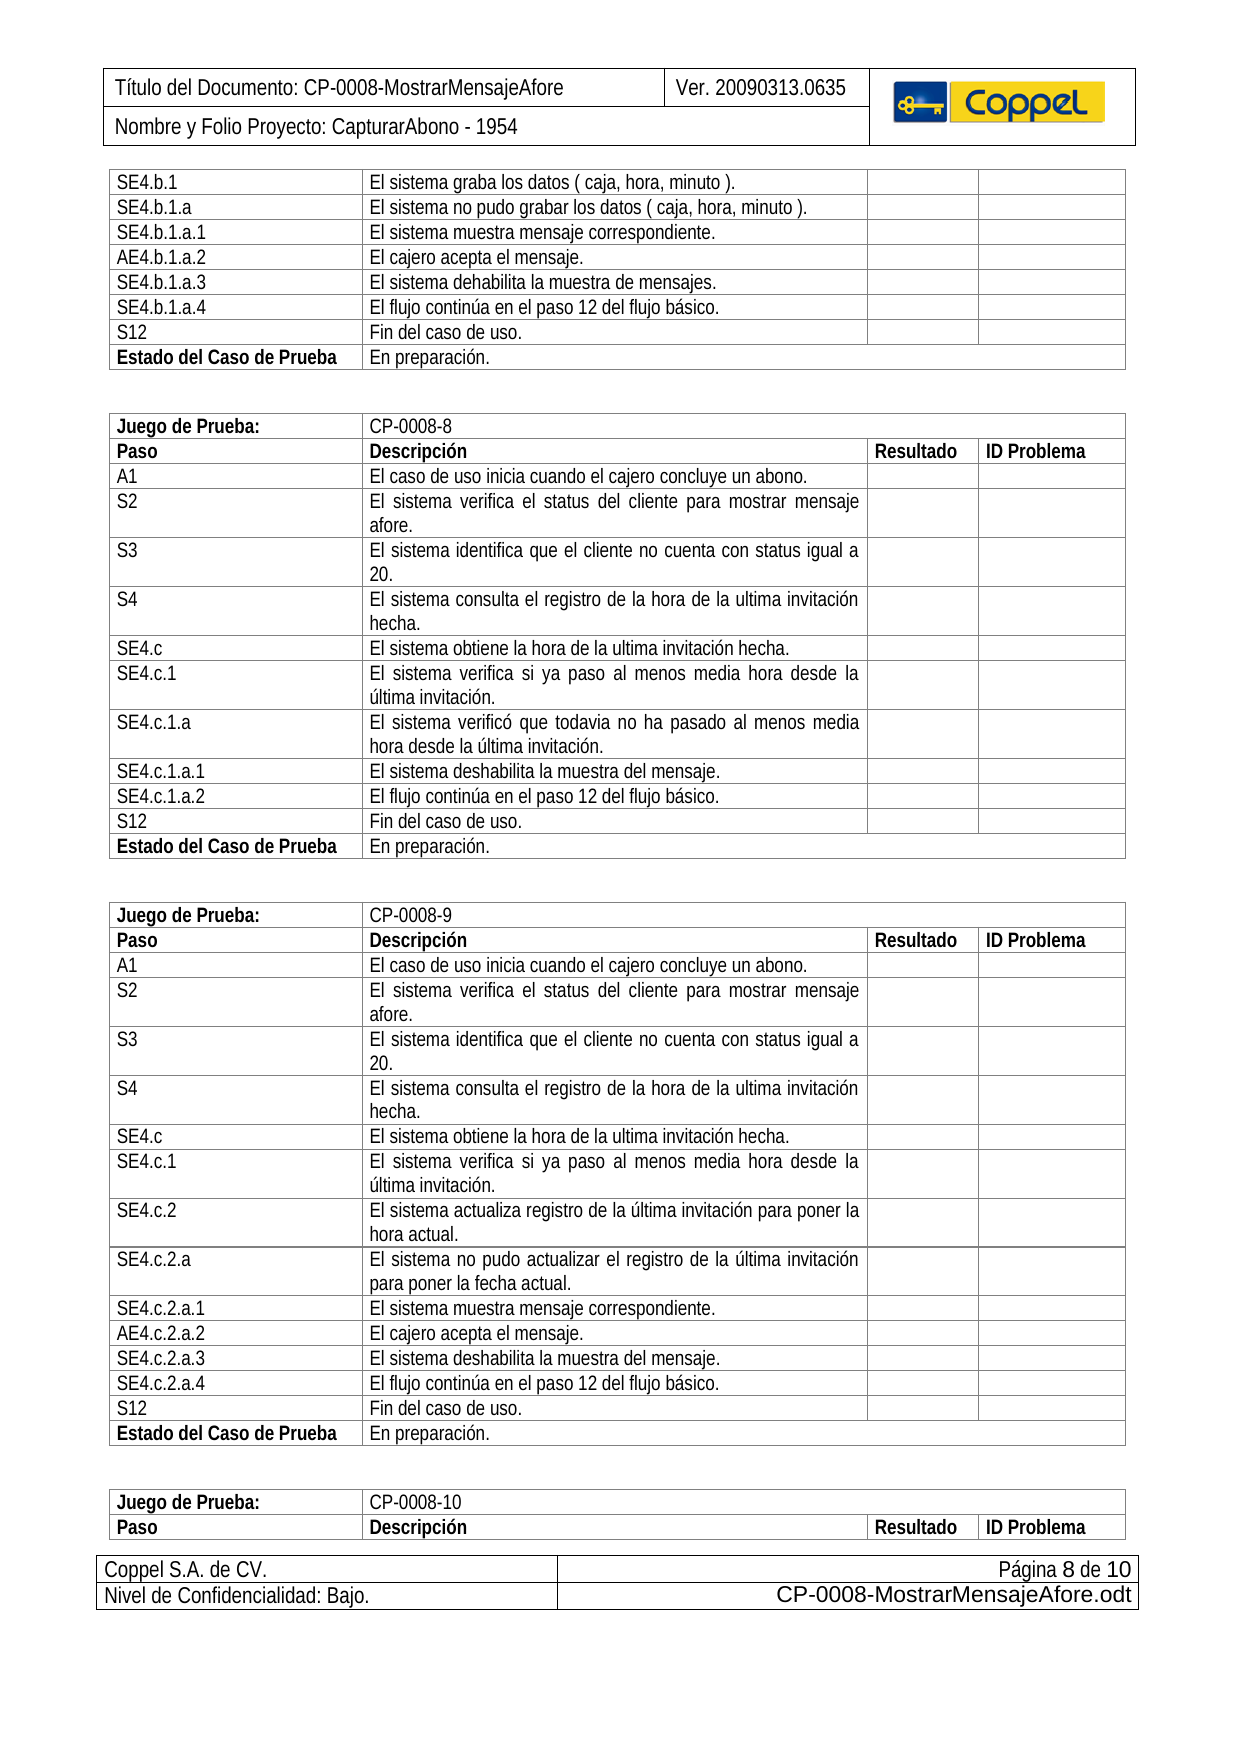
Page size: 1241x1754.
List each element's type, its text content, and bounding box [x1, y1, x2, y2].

table_cell El sistema muestra mensaje correspondiente. [363, 1296, 867, 1320]
table_cell [868, 1076, 978, 1123]
table_cell [979, 1248, 1125, 1295]
table_cell [868, 1125, 978, 1148]
table_cell El cajero acepta el mensaje. [363, 245, 867, 269]
table_cell S12 [110, 320, 362, 344]
table_cell [868, 1150, 978, 1197]
table_cell En preparación. [363, 1421, 1125, 1445]
table_cell SE4.c.2 [110, 1199, 362, 1246]
table_cell S4 [110, 1076, 362, 1123]
table_cell [868, 953, 978, 977]
table_cell El sistema consulta el registro de la hora de la ultima invitación hecha. [363, 1076, 867, 1123]
table_cell SE4.c.1.a.2 [110, 784, 362, 808]
table_cell El sistema dehabilita la muestra de mensajes. [363, 270, 867, 294]
table_cell SE4.b.1.a [110, 195, 362, 219]
table_cell [979, 1396, 1125, 1420]
table_cell [979, 953, 1125, 977]
table_cell [868, 784, 978, 808]
table_cell [868, 1027, 978, 1074]
table_cell [868, 220, 978, 244]
table_cell Paso [110, 439, 362, 463]
table_cell S3 [110, 1027, 362, 1074]
table_cell SE4.c.2.a.4 [110, 1371, 362, 1395]
table_cell AE4.c.2.a.2 [110, 1321, 362, 1345]
table_cell En preparación. [363, 834, 1125, 858]
table_cell El sistema consulta el registro de la hora de la ultima invitación hecha. [363, 587, 867, 635]
table_cell [868, 1371, 978, 1395]
table_cell Fin del caso de uso. [363, 809, 867, 833]
table_cell El sistema verifica si ya paso al menos media hora desde la última invitación. [363, 661, 867, 709]
table_cell El cajero acepta el mensaje. [363, 1321, 867, 1345]
table_cell ID Problema [979, 1515, 1125, 1539]
table_cell SE4.b.1.a.4 [110, 295, 362, 319]
table_header Juego de Prueba: [110, 1490, 362, 1514]
table_cell [979, 759, 1125, 783]
table_cell El sistema deshabilita la muestra del mensaje. [363, 1346, 867, 1370]
table_cell [979, 661, 1125, 709]
table_cell S12 [110, 1396, 362, 1420]
table_cell [979, 1150, 1125, 1197]
table_cell Resultado [868, 439, 978, 463]
table_cell [868, 587, 978, 635]
table_header CP-0008-10 [363, 1490, 1125, 1514]
table_cell [868, 661, 978, 709]
table_cell [979, 1027, 1125, 1074]
table_cell SE4.c.1.a [110, 710, 362, 758]
table_cell ID Problema [979, 439, 1125, 463]
table_cell Fin del caso de uso. [363, 1396, 867, 1420]
table_cell Resultado [868, 928, 978, 952]
table_cell AE4.b.1.a.2 [110, 245, 362, 269]
table_cell [868, 195, 978, 219]
table_cell [979, 1076, 1125, 1123]
table_cell [979, 809, 1125, 833]
table_cell [979, 1371, 1125, 1395]
table_cell En preparación. [363, 345, 1125, 369]
table_cell SE4.b.1 [110, 170, 362, 194]
table_cell [868, 295, 978, 319]
table_cell El sistema obtiene la hora de la ultima invitación hecha. [363, 1125, 867, 1148]
table_cell Paso [110, 928, 362, 952]
table_cell Fin del caso de uso. [363, 320, 867, 344]
table_cell [979, 320, 1125, 344]
table_cell Descripción [363, 1515, 867, 1539]
table_cell El sistema deshabilita la muestra del mensaje. [363, 759, 867, 783]
table_header Juego de Prueba: [110, 903, 362, 927]
table_cell El sistema no pudo actualizar el registro de la última invitación para poner la fecha actual. [363, 1248, 867, 1295]
table_cell Estado del Caso de Prueba [110, 834, 362, 858]
table_cell [979, 1346, 1125, 1370]
table_cell [979, 1296, 1125, 1320]
table_cell [868, 809, 978, 833]
table_cell [979, 784, 1125, 808]
table_cell SE4.c.1 [110, 1150, 362, 1197]
table_cell El sistema actualiza registro de la última invitación para poner la hora actual. [363, 1199, 867, 1246]
table_cell [868, 978, 978, 1026]
table_cell [868, 489, 978, 537]
table_cell SE4.c.2.a.1 [110, 1296, 362, 1320]
table_cell Resultado [868, 1515, 978, 1539]
table_cell [979, 464, 1125, 488]
table_cell [979, 220, 1125, 244]
table_cell [979, 489, 1125, 537]
table_cell ID Problema [979, 928, 1125, 952]
table_cell [868, 270, 978, 294]
table_cell [868, 464, 978, 488]
table_cell Estado del Caso de Prueba [110, 1421, 362, 1445]
table_cell SE4.c.1 [110, 661, 362, 709]
table_cell Descripción [363, 439, 867, 463]
table_cell SE4.c.2.a [110, 1248, 362, 1295]
table_cell [868, 320, 978, 344]
table_cell S2 [110, 489, 362, 537]
table_cell El sistema no pudo grabar los datos ( caja, hora, minuto ). [363, 195, 867, 219]
table_cell [868, 636, 978, 660]
table_cell Descripción [363, 928, 867, 952]
table_cell [868, 538, 978, 586]
table_cell El flujo continúa en el paso 12 del flujo básico. [363, 295, 867, 319]
table_cell El sistema verifica el status del cliente para mostrar mensaje afore. [363, 489, 867, 537]
table_header Juego de Prueba: [110, 414, 362, 438]
table_cell S12 [110, 809, 362, 833]
table_cell [979, 710, 1125, 758]
table_cell A1 [110, 464, 362, 488]
table_cell [979, 295, 1125, 319]
table_cell A1 [110, 953, 362, 977]
table_cell [868, 1248, 978, 1295]
table_cell S4 [110, 587, 362, 635]
table_cell [868, 1296, 978, 1320]
table_cell [979, 270, 1125, 294]
table_cell [868, 759, 978, 783]
table_cell El sistema muestra mensaje correspondiente. [363, 220, 867, 244]
table_cell [979, 538, 1125, 586]
table_cell El sistema verifica si ya paso al menos media hora desde la última invitación. [363, 1150, 867, 1197]
table_header CP-0008-9 [363, 903, 1125, 927]
table_cell [979, 587, 1125, 635]
table_cell [868, 1396, 978, 1420]
table_cell El flujo continúa en el paso 12 del flujo básico. [363, 784, 867, 808]
table_cell El caso de uso inicia cuando el cajero concluye un abono. [363, 464, 867, 488]
table_cell [979, 978, 1125, 1026]
table_cell [979, 1125, 1125, 1148]
table_cell El sistema identifica que el cliente no cuenta con status igual a 20. [363, 1027, 867, 1074]
table_cell [979, 195, 1125, 219]
table_cell SE4.c [110, 1125, 362, 1148]
table_cell El flujo continúa en el paso 12 del flujo básico. [363, 1371, 867, 1395]
table_cell Paso [110, 1515, 362, 1539]
table_cell [868, 245, 978, 269]
table_cell El sistema verificó que todavia no ha pasado al menos media hora desde la última invitación. [363, 710, 867, 758]
table_cell SE4.c.2.a.3 [110, 1346, 362, 1370]
table_cell SE4.b.1.a.1 [110, 220, 362, 244]
table_cell [868, 1321, 978, 1345]
table_cell S3 [110, 538, 362, 586]
table_cell [868, 170, 978, 194]
table_cell El sistema identifica que el cliente no cuenta con status igual a 20. [363, 538, 867, 586]
table_cell [979, 170, 1125, 194]
table_cell [979, 1199, 1125, 1246]
table_cell El sistema graba los datos ( caja, hora, minuto ). [363, 170, 867, 194]
table_cell SE4.c [110, 636, 362, 660]
table_cell El caso de uso inicia cuando el cajero concluye un abono. [363, 953, 867, 977]
table_cell [979, 245, 1125, 269]
table_cell SE4.c.1.a.1 [110, 759, 362, 783]
table_cell SE4.b.1.a.3 [110, 270, 362, 294]
table_cell [868, 1346, 978, 1370]
table_cell [979, 1321, 1125, 1345]
table_cell El sistema obtiene la hora de la ultima invitación hecha. [363, 636, 867, 660]
table_cell [868, 710, 978, 758]
table_cell S2 [110, 978, 362, 1026]
table_header CP-0008-8 [363, 414, 1125, 438]
table_cell [979, 636, 1125, 660]
table_cell El sistema verifica el status del cliente para mostrar mensaje afore. [363, 978, 867, 1026]
table_cell Estado del Caso de Prueba [110, 345, 362, 369]
table_cell [868, 1199, 978, 1246]
